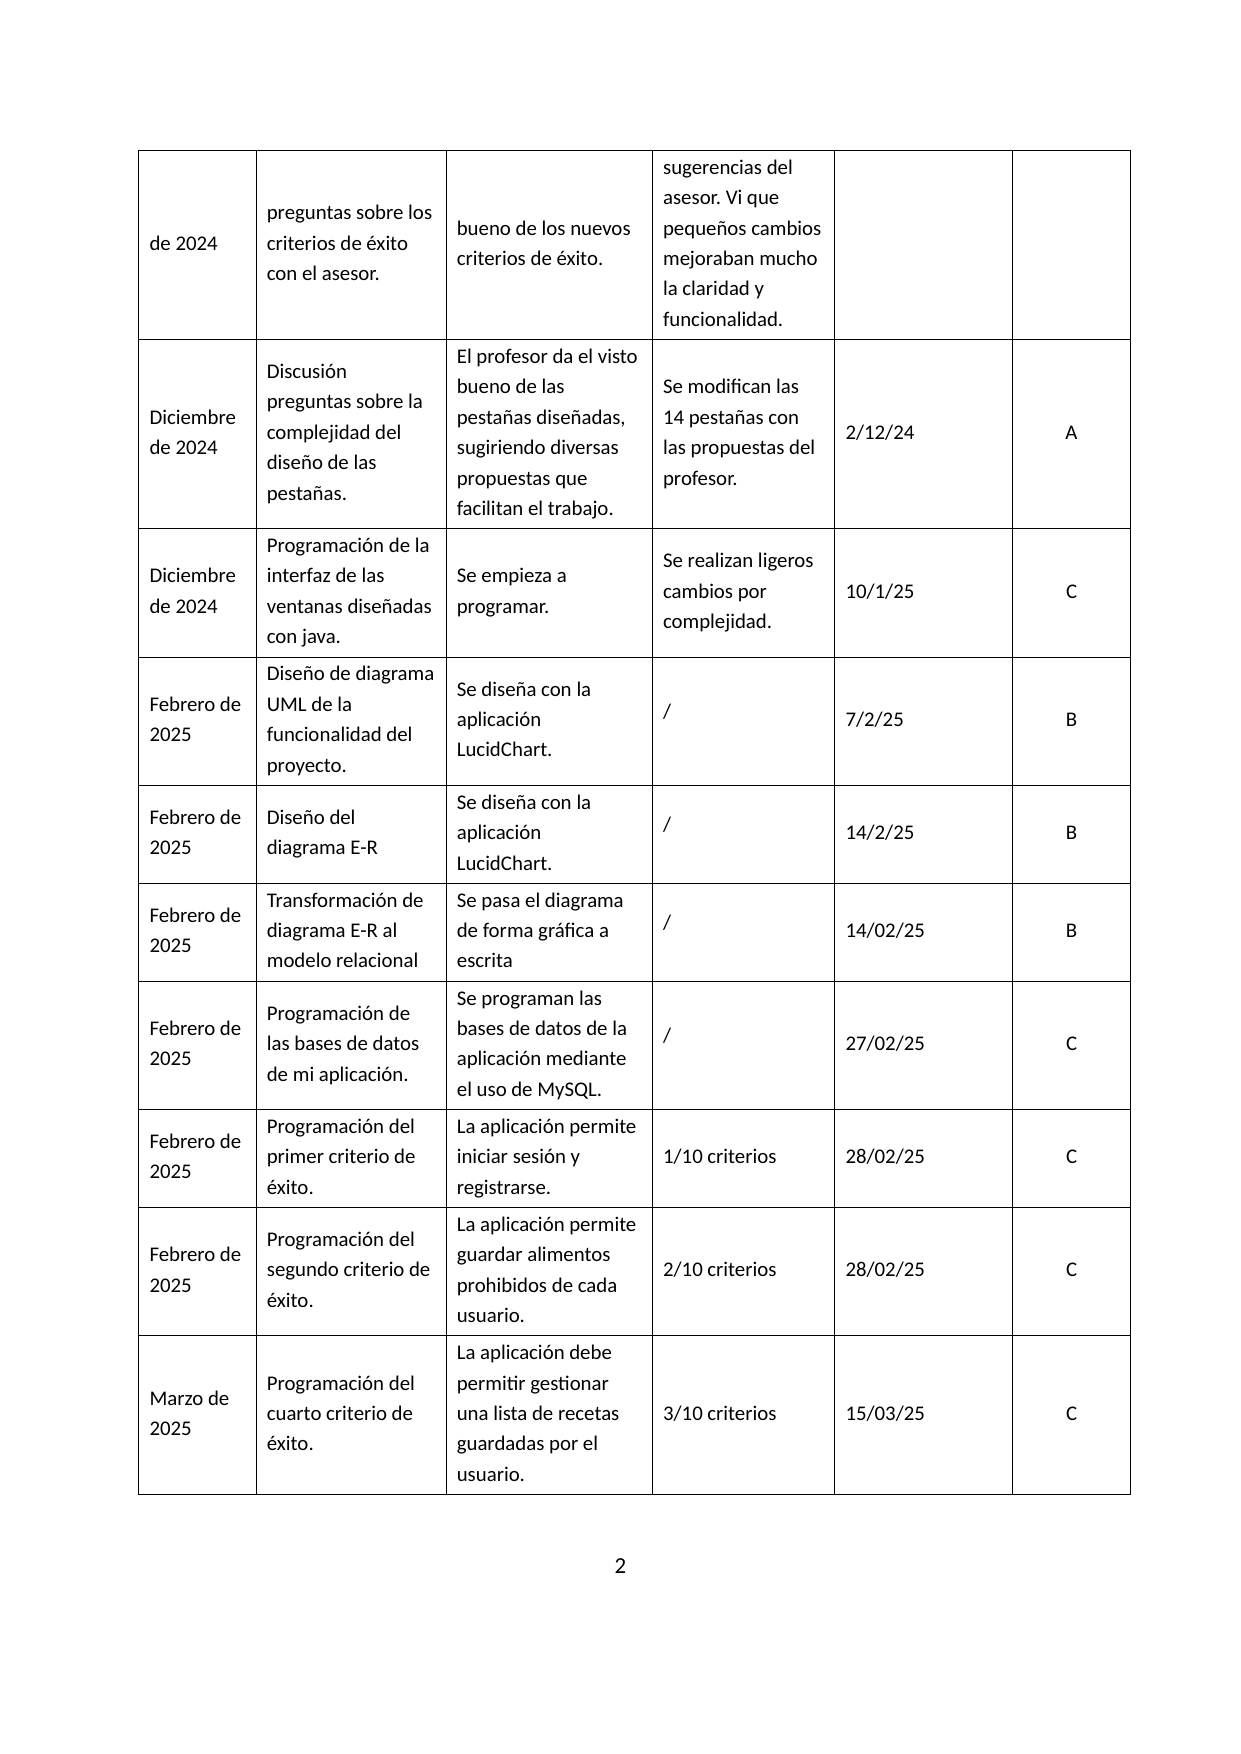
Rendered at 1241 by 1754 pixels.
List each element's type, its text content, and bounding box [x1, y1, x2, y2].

table_cell La aplicación debe permitir gestionar una lista de recetas guardadas por el usuario. [447, 1336, 652, 1494]
table_cell B [1013, 658, 1130, 785]
table_cell Transformación de diagrama E-R al modelo relacional [257, 884, 446, 981]
table_cell C [1013, 982, 1130, 1109]
table_cell Se pasa el diagrama de forma gráfica a escrita [447, 884, 652, 981]
table_cell Programación del segundo criterio de éxito. [257, 1208, 446, 1335]
table_cell bueno de los nuevos criterios de éxito. [447, 151, 652, 339]
table_cell Se modifican las 14 pestañas con las propuestas del profesor. [653, 340, 834, 528]
table_cell El profesor da el visto bueno de las pestañas diseñadas, sugiriendo diversas propuestas que facilitan el trabajo. [447, 340, 652, 528]
table_cell sugerencias del asesor. Vi que pequeños cambios mejoraban mucho la claridad y funcionalidad. [653, 151, 834, 339]
table_cell Febrero de 2025 [139, 1208, 256, 1335]
table_cell 2/12/24 [835, 340, 1012, 528]
table_cell 27/02/25 [835, 982, 1012, 1109]
table_cell Se diseña con la aplicación LucidChart. [447, 786, 652, 883]
table_cell Programación de la interfaz de las ventanas diseñadas con java. [257, 529, 446, 657]
table_cell Se diseña con la aplicación LucidChart. [447, 658, 652, 785]
table_cell C [1013, 1110, 1130, 1207]
table_cell [1013, 151, 1130, 339]
table_cell / [653, 786, 834, 883]
table_cell / [653, 884, 834, 981]
table_cell Se programan las bases de datos de la aplicación mediante el uso de MySQL. [447, 982, 652, 1109]
table_cell 10/1/25 [835, 529, 1012, 657]
table_cell Diciembre de 2024 [139, 340, 256, 528]
table_cell La aplicación permite iniciar sesión y registrarse. [447, 1110, 652, 1207]
table_cell 3/10 criterios [653, 1336, 834, 1494]
table_cell Discusión preguntas sobre la complejidad del diseño de las pestañas. [257, 340, 446, 528]
table_cell C [1013, 529, 1130, 657]
table_cell A [1013, 340, 1130, 528]
table_cell Diseño de diagrama UML de la funcionalidad del proyecto. [257, 658, 446, 785]
table_cell 28/02/25 [835, 1110, 1012, 1207]
table_cell Febrero de 2025 [139, 658, 256, 785]
table_cell [835, 151, 1012, 339]
table_cell Diciembre de 2024 [139, 529, 256, 657]
table_cell / [653, 658, 834, 785]
table_cell 28/02/25 [835, 1208, 1012, 1335]
table_cell 15/03/25 [835, 1336, 1012, 1494]
table_cell C [1013, 1336, 1130, 1494]
table_cell B [1013, 884, 1130, 981]
table_cell Febrero de 2025 [139, 982, 256, 1109]
table_cell Marzo de 2025 [139, 1336, 256, 1494]
table_cell 1/10 criterios [653, 1110, 834, 1207]
table_cell Programación de las bases de datos de mi aplicación. [257, 982, 446, 1109]
table_cell Febrero de 2025 [139, 1110, 256, 1207]
table_cell Programación del primer criterio de éxito. [257, 1110, 446, 1207]
table_cell de 2024 [139, 151, 256, 339]
table_cell Programación del cuarto criterio de éxito. [257, 1336, 446, 1494]
table_cell 2/10 criterios [653, 1208, 834, 1335]
table_cell La aplicación permite guardar alimentos prohibidos de cada usuario. [447, 1208, 652, 1335]
table_cell / [653, 982, 834, 1109]
table_cell preguntas sobre los criterios de éxito con el asesor. [257, 151, 446, 339]
table_cell 7/2/25 [835, 658, 1012, 785]
table_cell 14/02/25 [835, 884, 1012, 981]
table_cell Se realizan ligeros cambios por complejidad. [653, 529, 834, 657]
table_cell Febrero de 2025 [139, 786, 256, 883]
table_cell C [1013, 1208, 1130, 1335]
table_cell B [1013, 786, 1130, 883]
table_cell 14/2/25 [835, 786, 1012, 883]
table_cell Diseño del diagrama E-R [257, 786, 446, 883]
table_cell Febrero de 2025 [139, 884, 256, 981]
table_cell Se empieza a programar. [447, 529, 652, 657]
